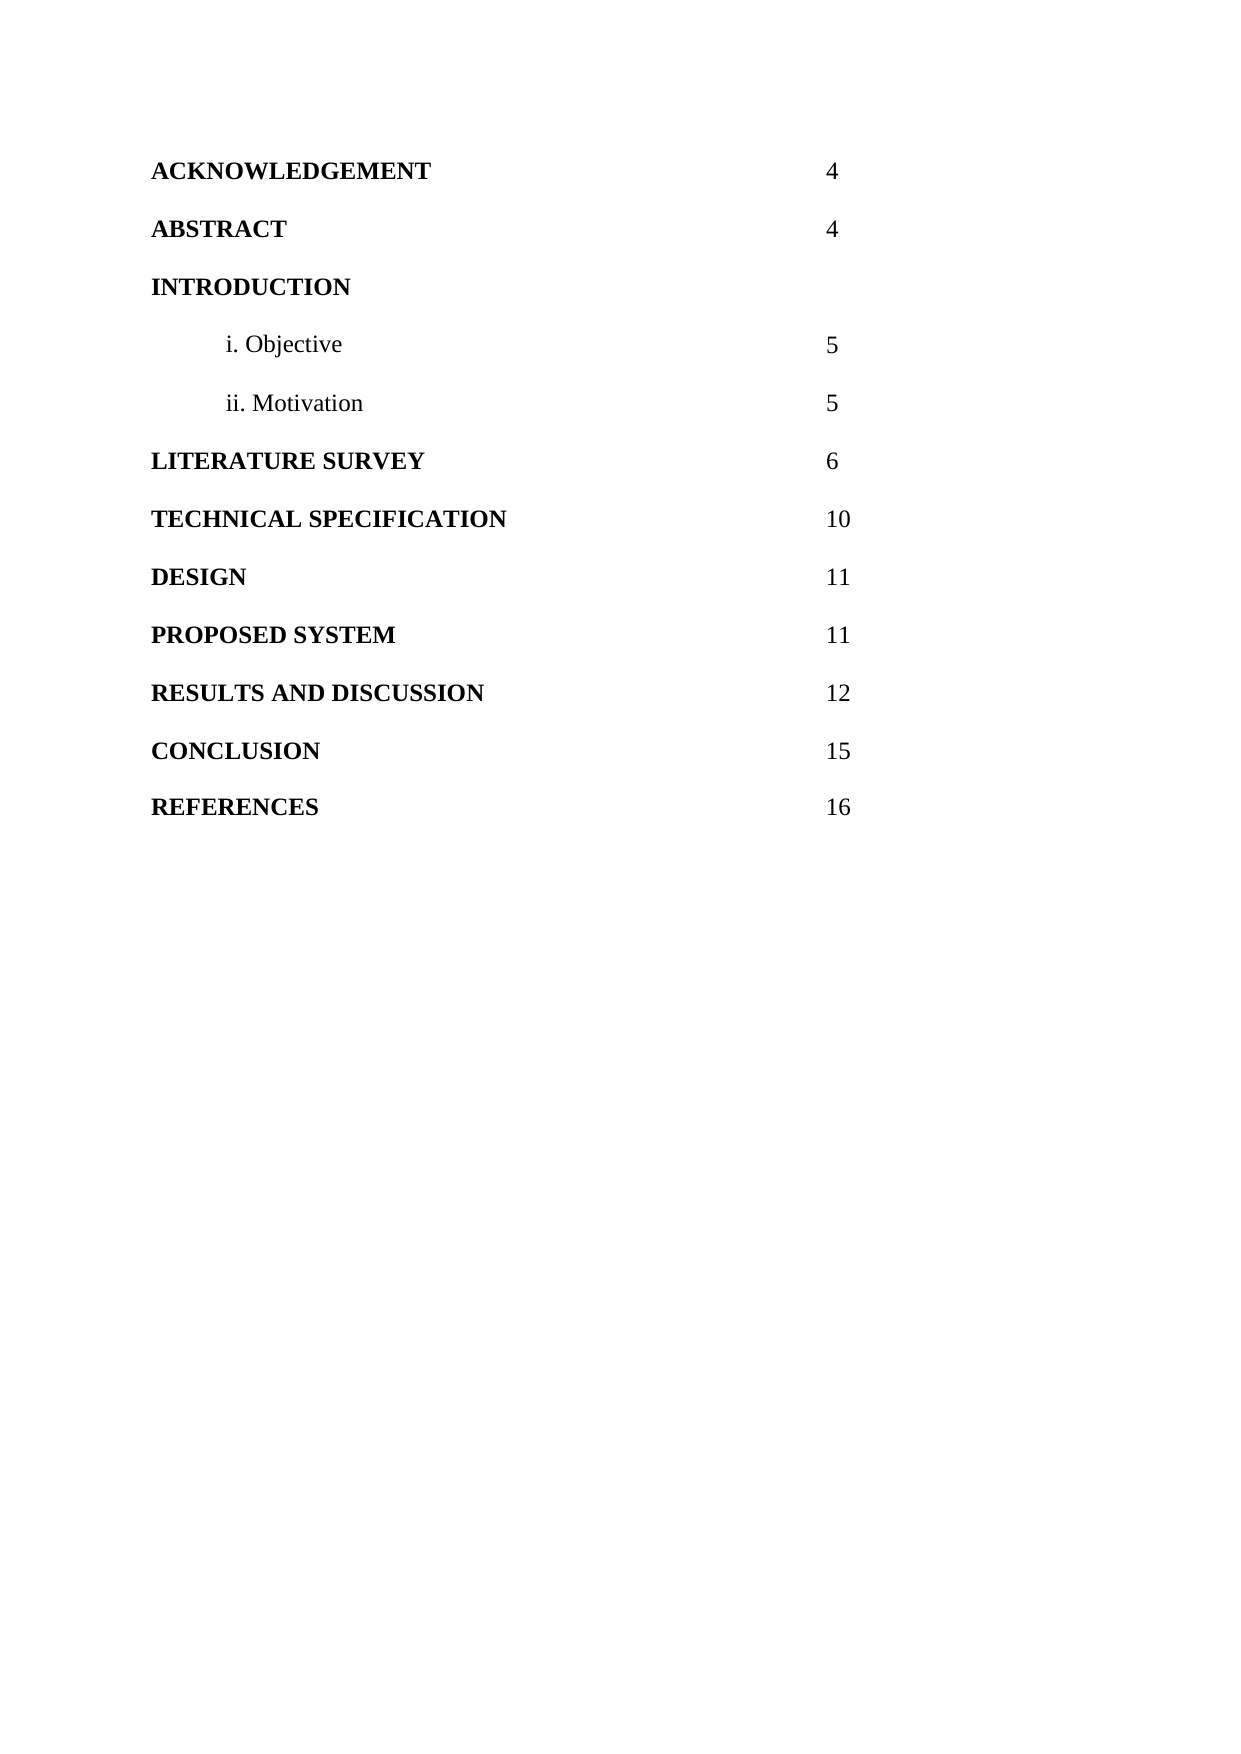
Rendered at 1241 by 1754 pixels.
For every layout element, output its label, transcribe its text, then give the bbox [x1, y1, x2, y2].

table_cell 12 [728, 664, 896, 722]
table_cell CONCLUSION [146, 722, 554, 780]
table_cell [554, 780, 728, 823]
table_cell 4 5 [728, 200, 896, 374]
table_cell 15 [728, 722, 896, 780]
table_cell 11 [728, 606, 896, 664]
table_cell ACKNOWLEDGEMENT [146, 142, 554, 200]
table_cell LITERATURE SURVEY [146, 432, 554, 490]
table_cell 11 [728, 548, 896, 606]
table_cell [554, 432, 728, 490]
table_cell [554, 490, 728, 548]
table_cell TECHNICAL SPECIFICATION [146, 490, 554, 548]
table_cell ABSTRACT INTRODUCTION i. Objective [146, 200, 554, 374]
table_cell [554, 142, 728, 200]
table_cell 10 [728, 490, 896, 548]
table_cell [554, 200, 728, 374]
table_cell [554, 664, 728, 722]
table_cell [554, 722, 728, 780]
table_cell [554, 548, 728, 606]
table_cell [554, 606, 728, 664]
table_cell PROPOSED SYSTEM [146, 606, 554, 664]
table_cell REFERENCES [146, 780, 554, 823]
table_cell RESULTS AND DISCUSSION [146, 664, 554, 722]
table_cell ii. Motivation [146, 374, 554, 432]
table_cell 5 [728, 374, 896, 432]
table_cell [554, 374, 728, 432]
table_cell 4 [728, 142, 896, 200]
table_cell DESIGN [146, 548, 554, 606]
table_cell 16 [728, 780, 896, 823]
table_cell 6 [728, 432, 896, 490]
